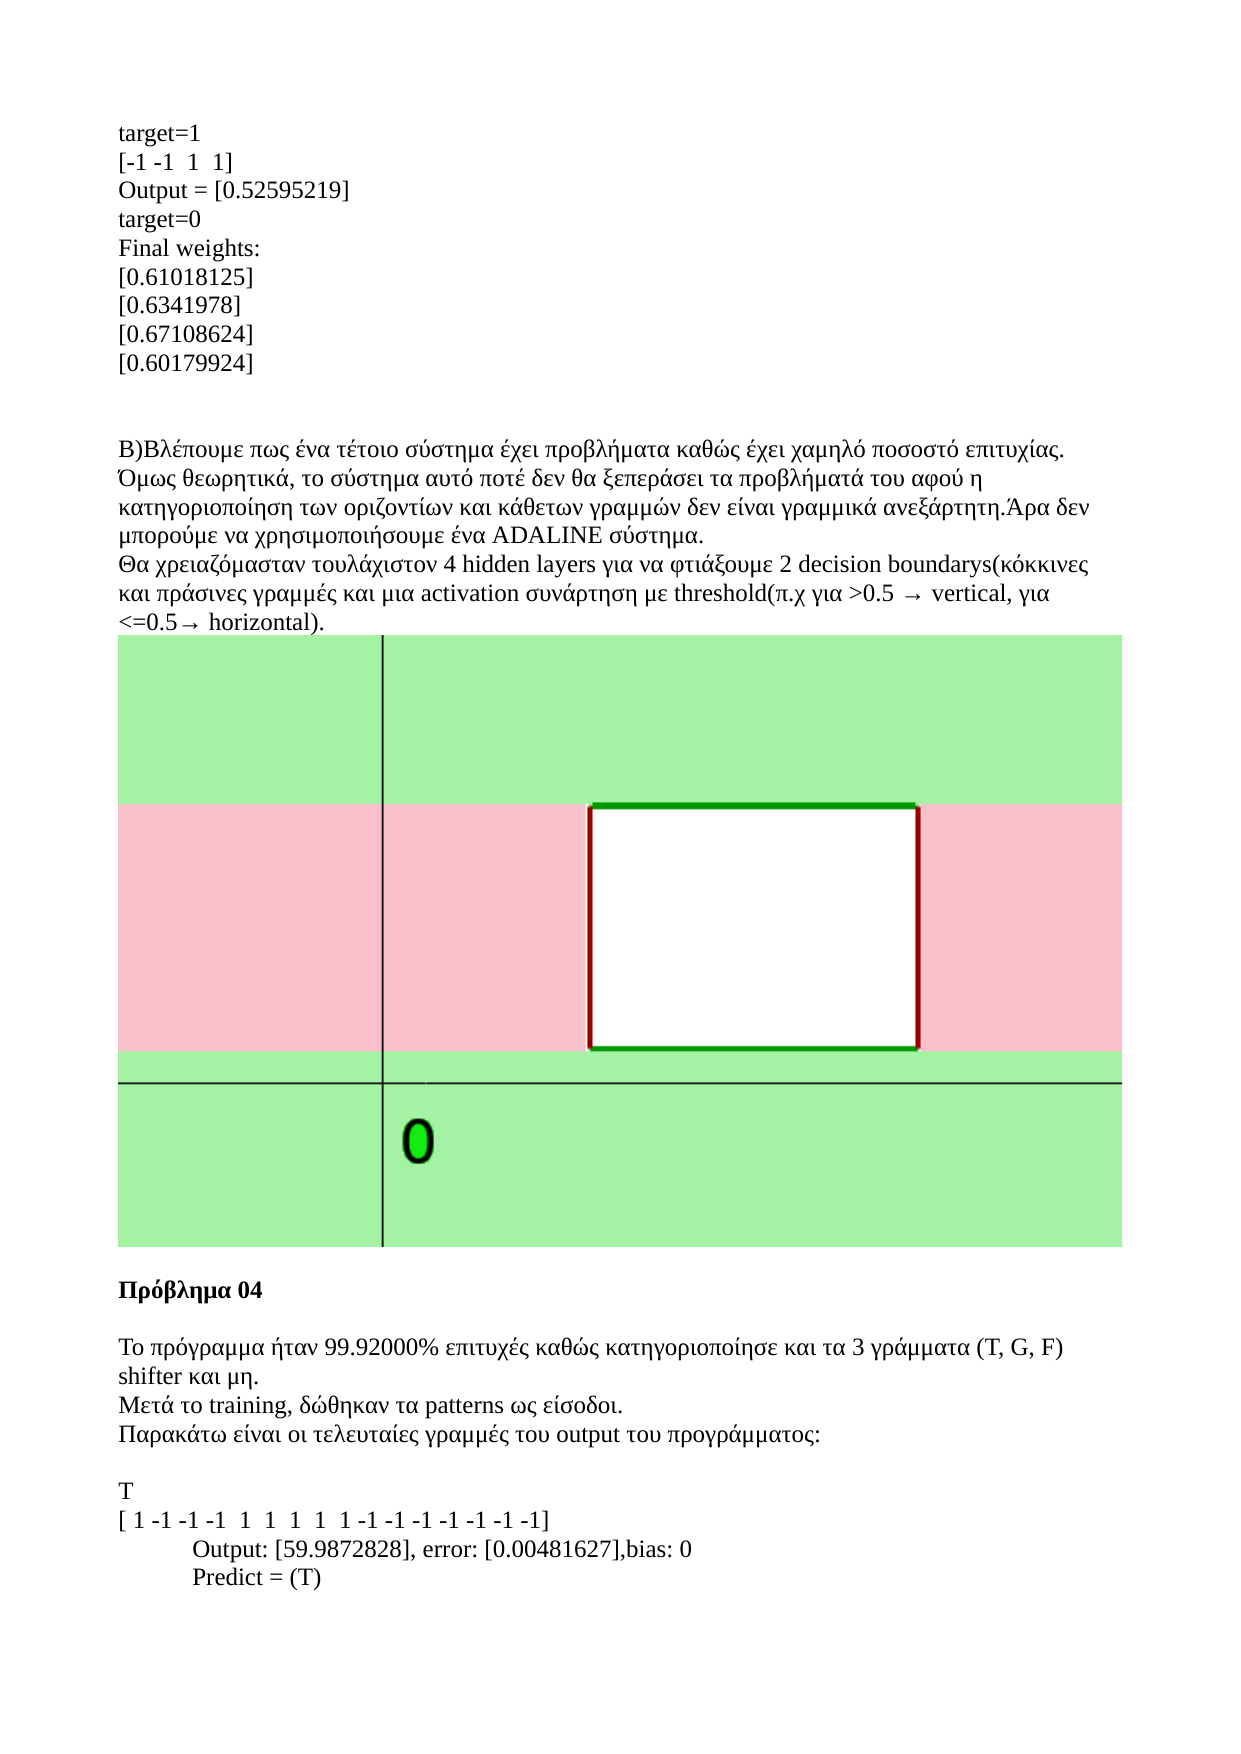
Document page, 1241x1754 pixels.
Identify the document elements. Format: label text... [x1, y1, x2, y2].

text [0.60179924] [118, 348, 1122, 377]
text Όμως θεωρητικά, το σύστημα αυτό ποτέ δεν θα ξεπεράσει τα προβλήματά του αφού η κατηγοριοποίηση των οριζοντίων και κάθετων γραμμών δεν είναι γραμμικά ανεξάρτητη.Άρα δεν μπορούμε να χρησιμοποιήσουμε ένα ADALINE σύστημα. [118, 463, 1122, 549]
text [0.67108624] [118, 319, 1122, 348]
text Final weights: [118, 233, 1122, 262]
picture [118, 635, 1123, 1247]
text Μετά το training, δώθηκαν τα patterns ως είσοδοι. [118, 1390, 1122, 1419]
text Πρόβλημα 04 [118, 1275, 1122, 1304]
text Output = [0.52595219] [118, 176, 1122, 204]
text target=1 [118, 118, 1122, 147]
text Παρακάτω είναι οι τελευταίες γραμμές του output του προγράμματος: [118, 1419, 1122, 1447]
text [-1 -1 1 1] [118, 147, 1122, 176]
text Predict = (T) [118, 1562, 1122, 1591]
text Το πρόγραμμα ήταν 99.92000% επιτυχές καθώς κατηγοριοποίησε και τα 3 γράμματα (T, G, F) shifter και μη. [118, 1332, 1122, 1390]
text Θα χρειαζόμασταν τουλάχιστον 4 hidden layers για να φτιάξουμε 2 decision boundarys(κόκκινες και πράσινες γραμμές και μια activation συνάρτηση με threshold(π.χ για >0.5 → vertical, για <=0.5→ horizontal). [118, 549, 1122, 635]
text Β)Βλέπουμε πως ένα τέτοιο σύστημα έχει προβλήματα καθώς έχει χαμηλό ποσοστό επιτυχίας. [118, 434, 1122, 463]
text [0.61018125] [118, 262, 1122, 291]
text Output: [59.9872828], error: [0.00481627],bias: 0 [118, 1534, 1122, 1562]
text T [118, 1476, 1122, 1505]
text [0.6341978] [118, 291, 1122, 319]
text [ 1 -1 -1 -1 1 1 1 1 1 -1 -1 -1 -1 -1 -1 -1] [118, 1505, 1122, 1534]
text target=0 [118, 204, 1122, 233]
